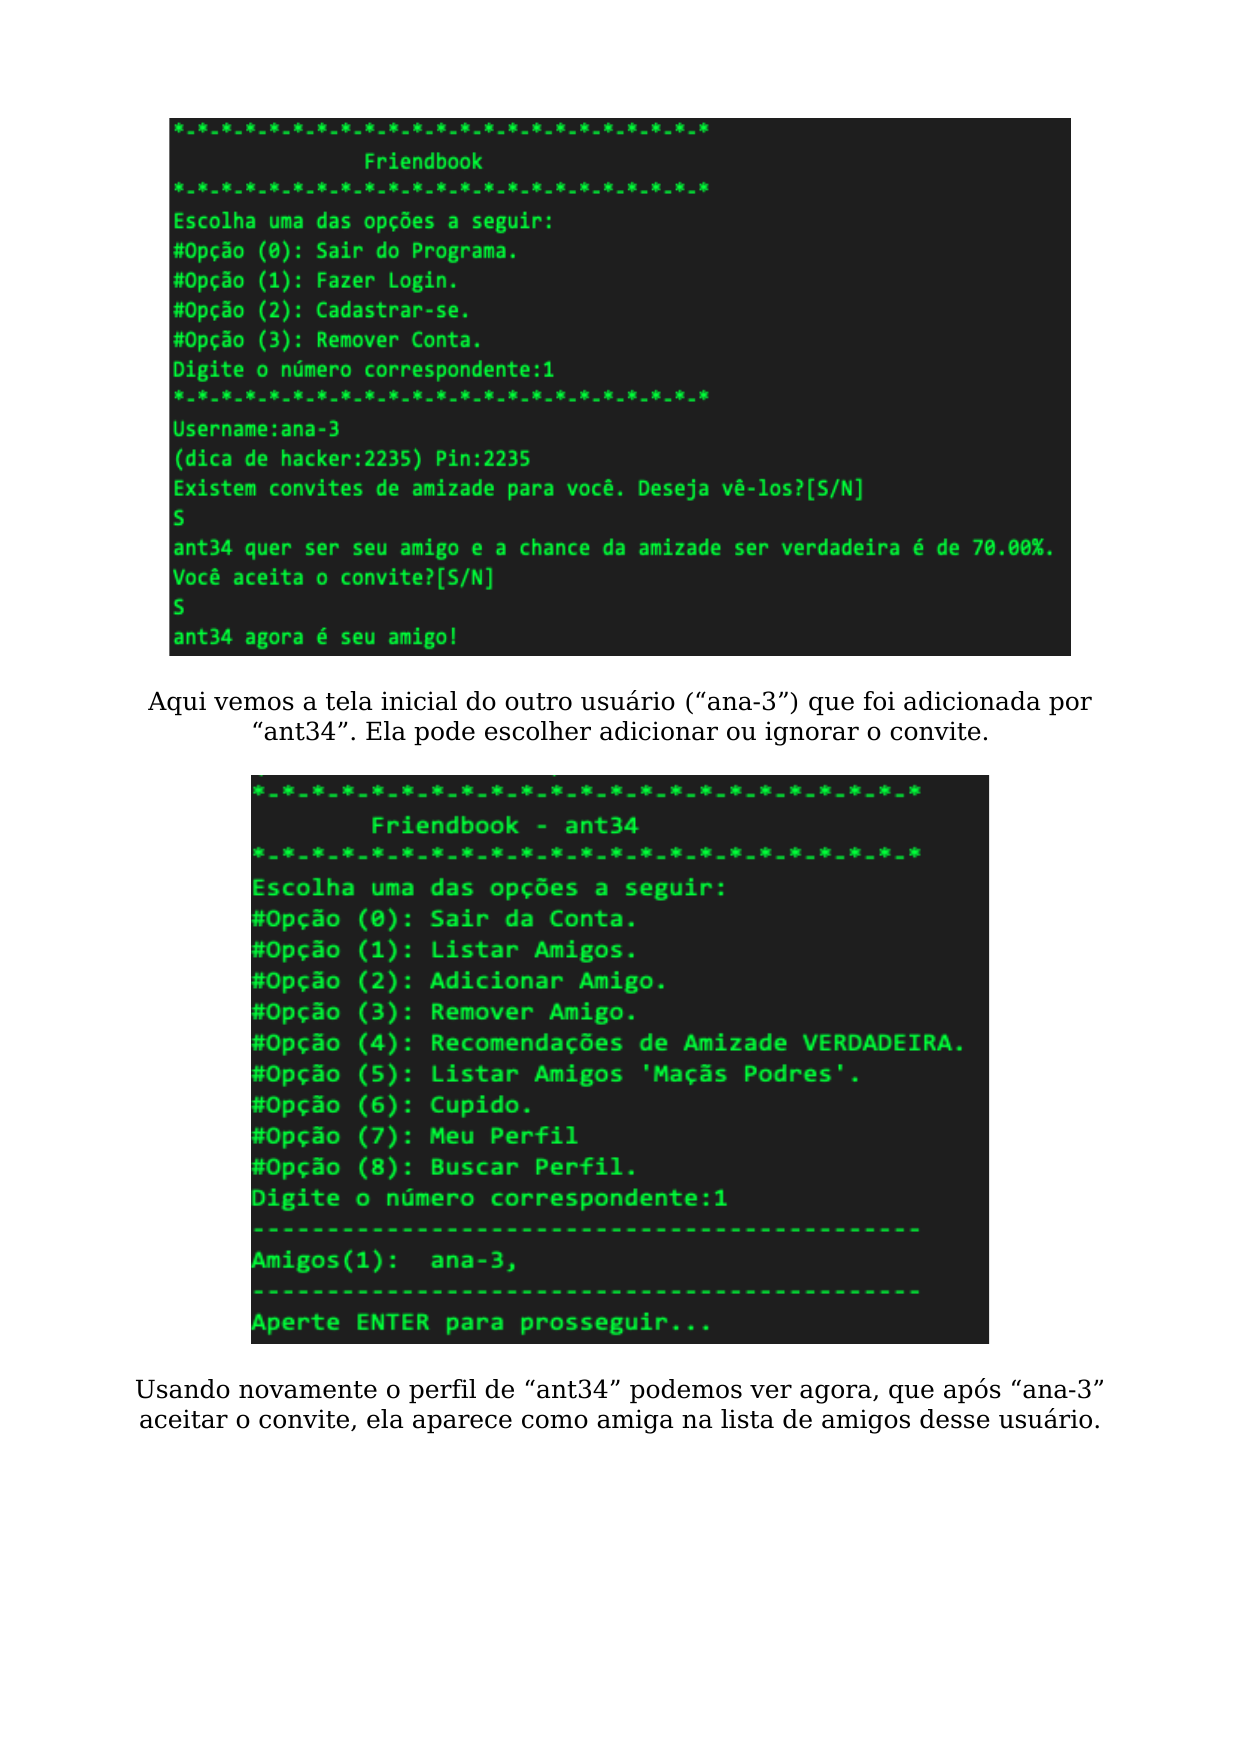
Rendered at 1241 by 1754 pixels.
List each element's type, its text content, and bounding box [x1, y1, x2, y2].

picture [251, 775, 990, 1344]
text Aqui vemos a tela inicial do outro usuário (“ana-3”) que foi adicionada por “ant34”. Ela pode escolher adicionar ou ignorar o convite. [118, 686, 1122, 746]
text Usando novamente o perfil de “ant34” podemos ver agora, que após “ana-3” aceitar o convite, ela aparece como amiga na lista de amigos desse usuário. [118, 1374, 1122, 1434]
picture [169, 118, 1071, 656]
